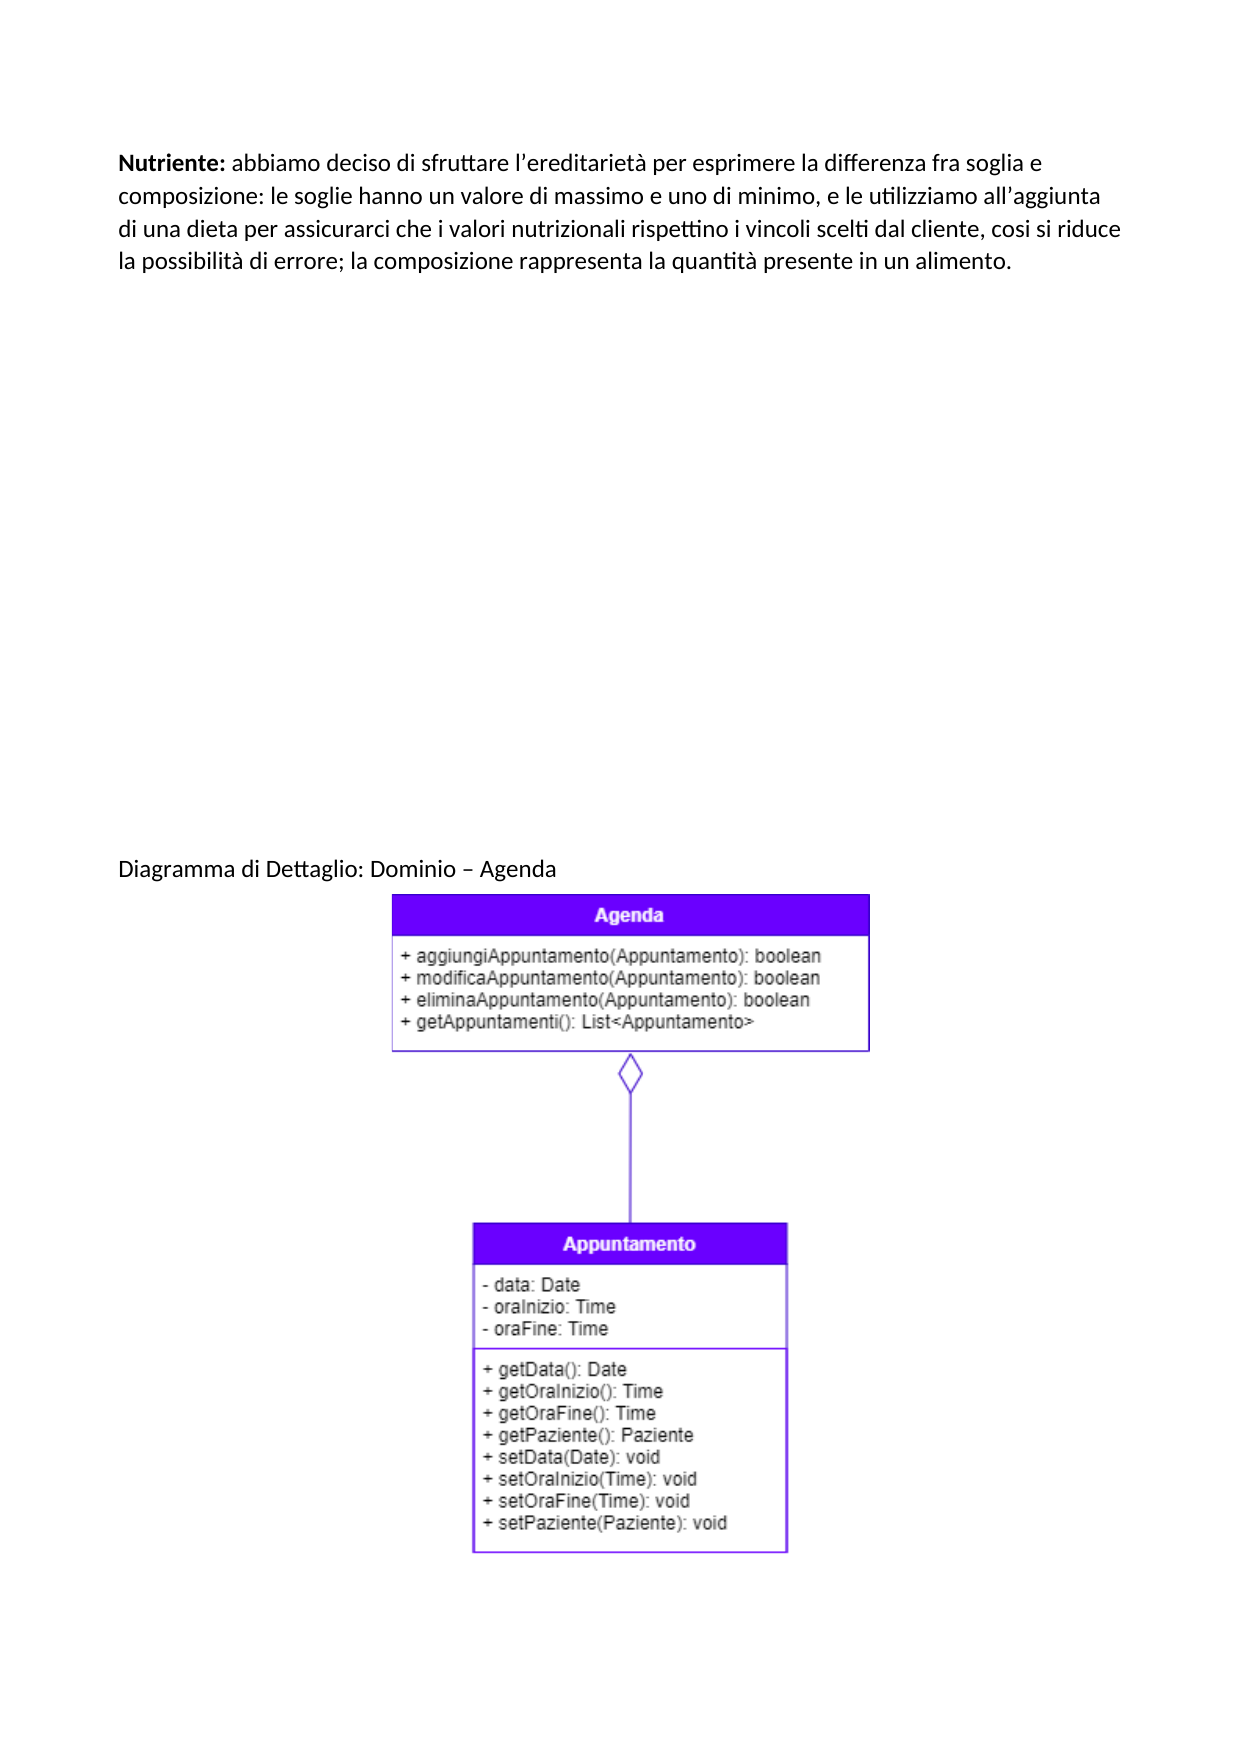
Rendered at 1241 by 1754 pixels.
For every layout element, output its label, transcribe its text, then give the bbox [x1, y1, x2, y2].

text Nutriente: abbiamo deciso di sfruttare l’ereditarietà per esprimere la differenza fra soglia e composizione: le soglie hanno un valore di massimo e uno di minimo, e le utilizziamo all’aggiunta di una dieta per assicurarci che i valori nutrizionali rispettino i vincoli scelti dal cliente, cosi si riduce la possibilità di errore; la composizione rappresenta la quantità presente in un alimento. [118, 148, 1122, 276]
text Diagramma di Dettaglio: Dominio – Agenda [118, 853, 1122, 884]
picture [391, 894, 870, 1558]
